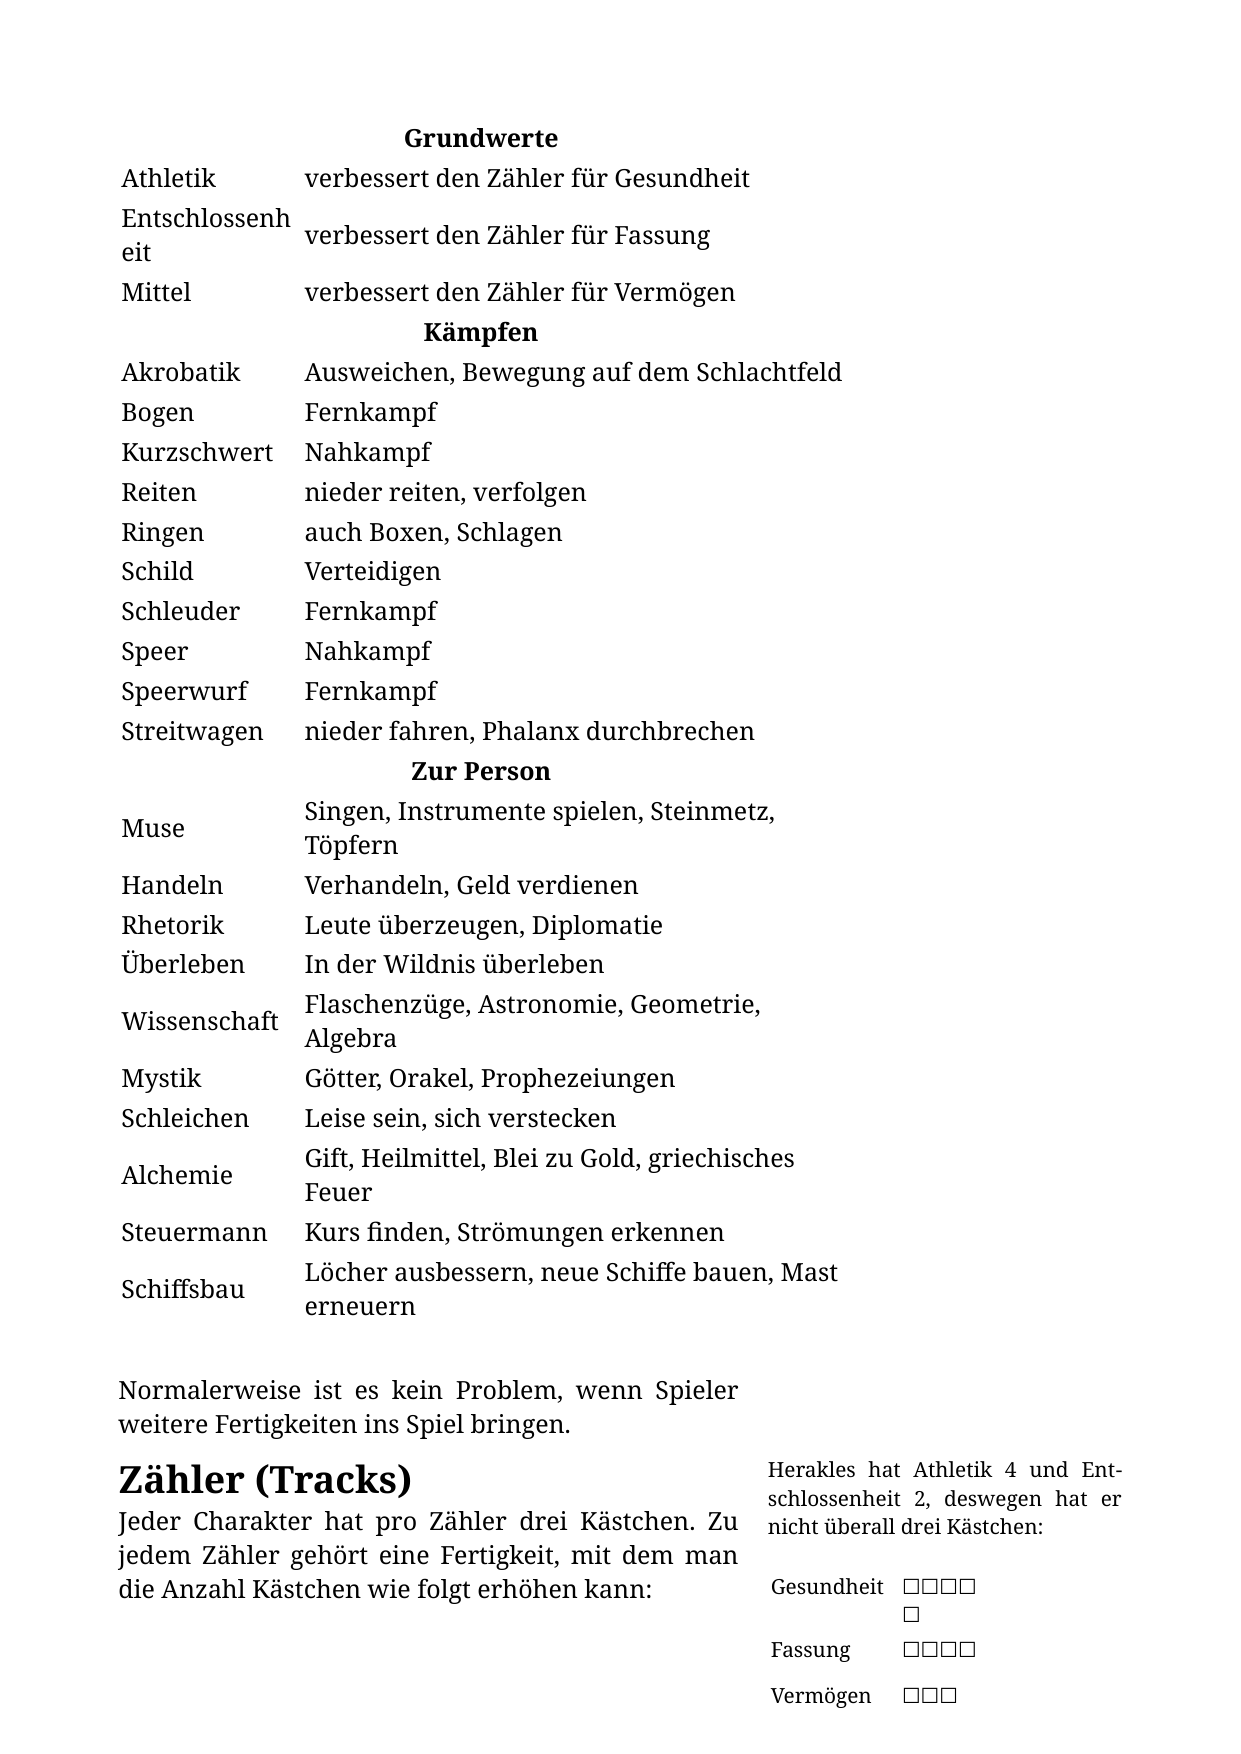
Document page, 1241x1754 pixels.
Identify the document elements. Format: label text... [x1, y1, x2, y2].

table_cell Götter, Orakel, Prophezeiungen [301, 1058, 850, 1098]
text Jeder Charakter hat pro Zähler drei Kästchen. Zu jedem Zähler gehört eine Fertigkeit, mit dem man die Anzahl Kästchen wie folgt erhöhen kann: [118, 1504, 739, 1606]
table_cell Muse [118, 791, 301, 864]
table_cell Schild [118, 551, 301, 591]
text Normalerweise ist es kein Problem, wenn Spieler weitere Fertigkeiten ins Spiel bringen. [118, 1372, 739, 1440]
table_cell Streitwagen [118, 711, 301, 751]
table_cell Kurzschwert [118, 431, 301, 471]
table_cell Handeln [118, 865, 301, 904]
table_cell verbessert den Zähler für Fassung [301, 198, 850, 272]
table_cell auch Boxen, Schlagen [301, 511, 850, 551]
table_cell Fernkampf [301, 392, 850, 431]
table_cell Nahkampf [301, 631, 850, 671]
table_cell Akrobatik [118, 352, 301, 392]
table_cell Rhetorik [118, 904, 301, 944]
table_cell Wissenschaft [118, 984, 301, 1058]
table_cell Speer [118, 631, 301, 671]
table_cell Ringen [118, 511, 301, 551]
table_cell Mittel [118, 272, 301, 312]
text Herakles hat Athletik 4 und Ent­schlos­senheit 2, deswegen hat er nicht überall drei Kästchen: [768, 1455, 1122, 1541]
table_cell Fernkampf [301, 591, 850, 631]
table_cell Athletik [118, 158, 301, 198]
table_cell Mystik [118, 1058, 301, 1098]
table_cell Überleben [118, 944, 301, 984]
table_cell In der Wildnis überleben [301, 944, 850, 984]
table_cell Zur Person [118, 751, 850, 791]
table_cell Leise sein, sich verstecken [301, 1098, 850, 1138]
table_cell Kämpfen [118, 312, 850, 352]
table_cell Gift, Heilmittel, Blei zu Gold, griechisches Feuer [301, 1138, 850, 1212]
table_cell Schleichen [118, 1098, 301, 1138]
table_cell Fassung [768, 1632, 899, 1679]
table_header Gesundheit [768, 1569, 899, 1632]
subtitle Zähler (Tracks) [118, 1453, 739, 1504]
table_cell ☐☐☐ [899, 1679, 988, 1725]
table_cell verbessert den Zähler für Vermögen [301, 272, 850, 312]
table_header Grundwerte [118, 118, 850, 158]
table_cell Schleuder [118, 591, 301, 631]
table_cell Kurs finden, Strömungen erkennen [301, 1212, 850, 1252]
table_cell Alchemie [118, 1138, 301, 1212]
table_cell Speerwurf [118, 671, 301, 711]
table_cell Entschlossenheit [118, 198, 301, 272]
table_cell Verteidigen [301, 551, 850, 591]
table_cell Bogen [118, 392, 301, 431]
table_cell Singen, Instrumente spielen, Steinmetz, Töpfern [301, 791, 850, 864]
table_cell verbessert den Zähler für Gesundheit [301, 158, 850, 198]
table_cell nieder reiten, verfolgen [301, 471, 850, 511]
table_cell nieder fahren, Phalanx durchbrechen [301, 711, 850, 751]
table_cell Löcher ausbessern, neue Schiffe bauen, Mast erneuern [301, 1252, 850, 1326]
table_cell Reiten [118, 471, 301, 511]
table_cell ☐☐☐☐ [899, 1632, 988, 1679]
table_header ☐☐☐☐☐ [899, 1569, 988, 1632]
table_cell Leute überzeugen, Diplomatie [301, 904, 850, 944]
table_cell Schiffsbau [118, 1252, 301, 1326]
table_cell Fernkampf [301, 671, 850, 711]
table_cell Vermögen [768, 1679, 899, 1725]
table_cell Nahkampf [301, 431, 850, 471]
table_cell Verhandeln, Geld verdienen [301, 865, 850, 904]
table_cell Ausweichen, Bewegung auf dem Schlachtfeld [301, 352, 850, 392]
table_cell Flaschenzüge, Astronomie, Geometrie, Algebra [301, 984, 850, 1058]
text [768, 1541, 1122, 1754]
table_cell Steuermann [118, 1212, 301, 1252]
